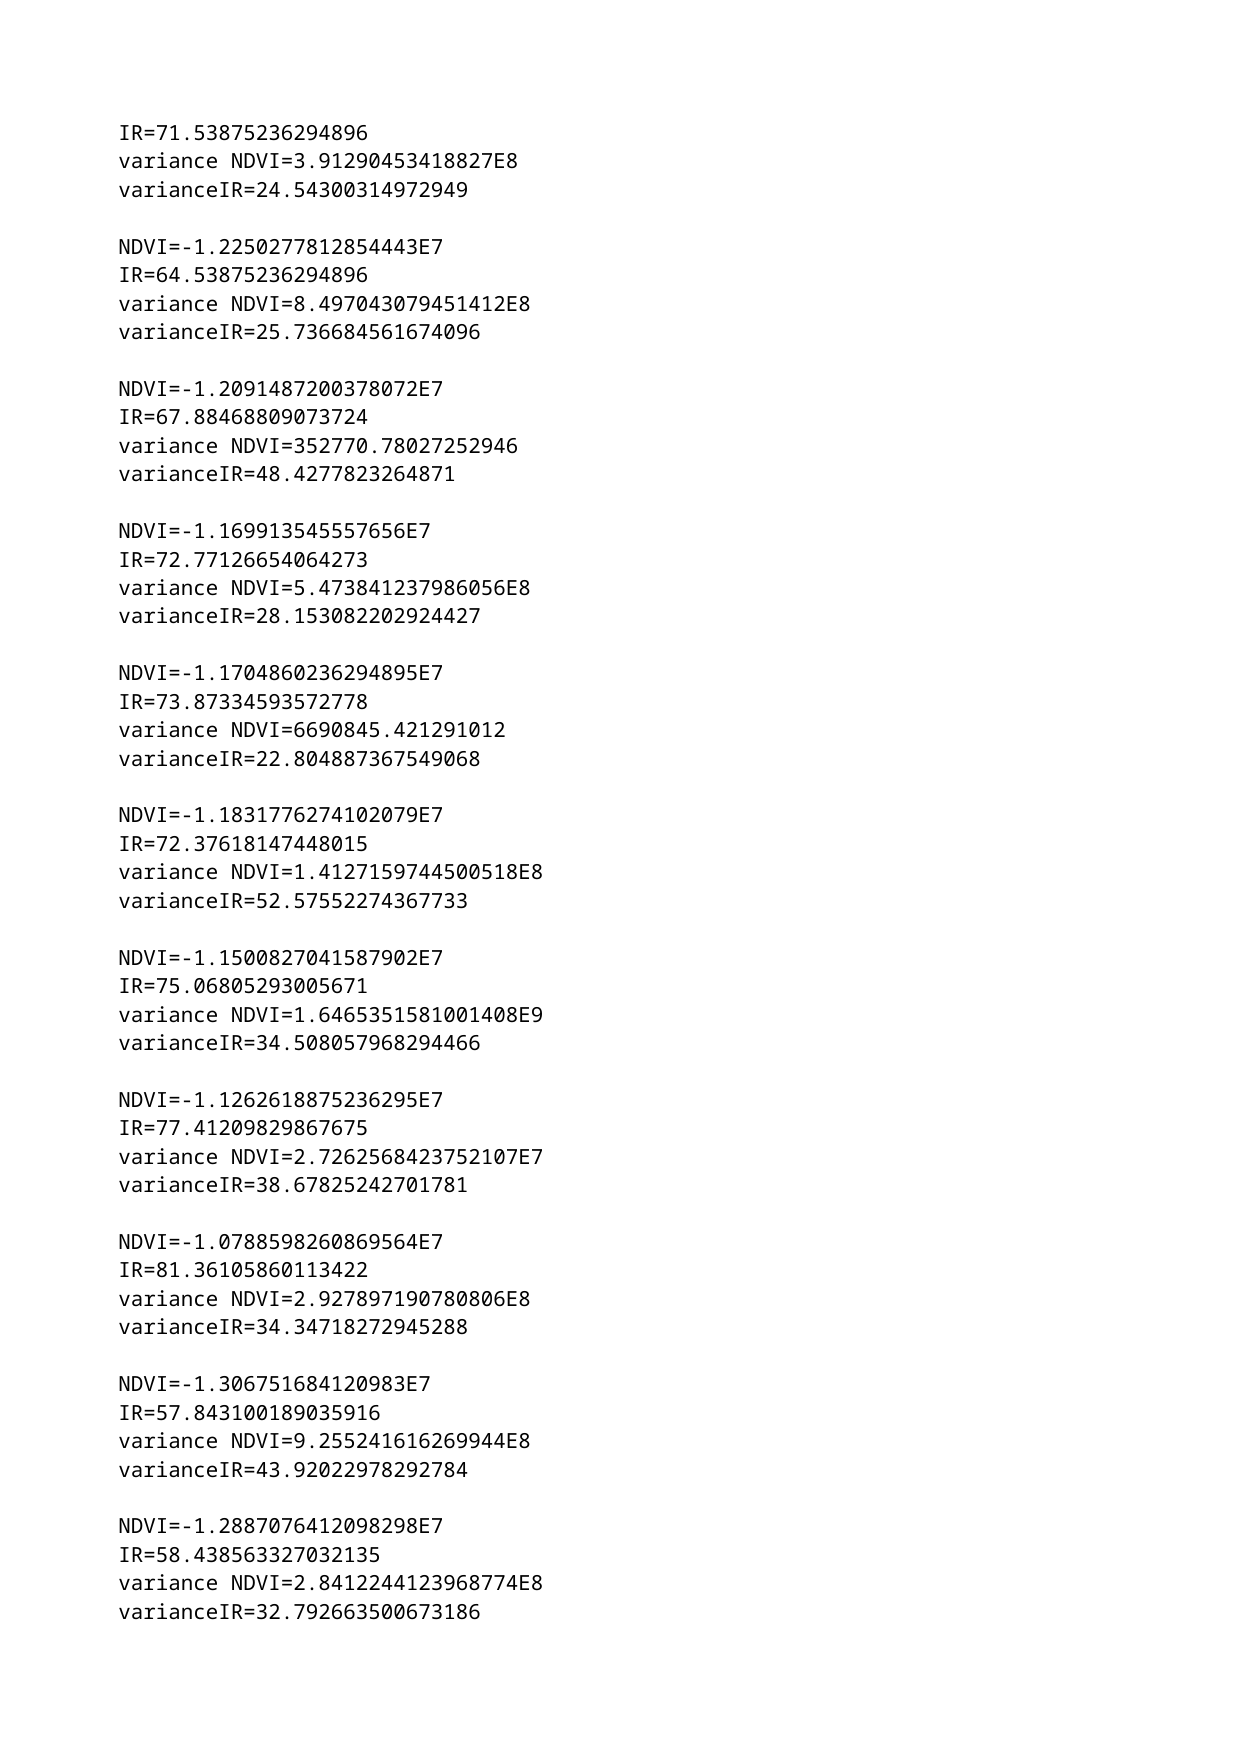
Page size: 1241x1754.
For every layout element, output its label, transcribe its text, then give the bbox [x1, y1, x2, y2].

text variance NDVI=1.6465351581001408E9 [118, 1000, 1122, 1028]
text NDVI=-1.2250277812854443E7 [118, 232, 1122, 260]
text varianceIR=25.736684561674096 [118, 317, 1122, 346]
text IR=81.36105860113422 [118, 1256, 1122, 1284]
text variance NDVI=2.7262568423752107E7 [118, 1142, 1122, 1170]
text IR=75.06805293005671 [118, 971, 1122, 1000]
text NDVI=-1.306751684120983E7 [118, 1369, 1122, 1398]
text IR=71.53875236294896 [118, 118, 1122, 147]
text NDVI=-1.1262618875236295E7 [118, 1085, 1122, 1113]
text IR=64.53875236294896 [118, 260, 1122, 289]
text varianceIR=52.57552274367733 [118, 886, 1122, 914]
text variance NDVI=8.497043079451412E8 [118, 289, 1122, 317]
text variance NDVI=3.91290453418827E8 [118, 147, 1122, 175]
text variance NDVI=5.473841237986056E8 [118, 573, 1122, 602]
text variance NDVI=6690845.421291012 [118, 715, 1122, 744]
text NDVI=-1.0788598260869564E7 [118, 1227, 1122, 1256]
text varianceIR=22.804887367549068 [118, 744, 1122, 772]
text IR=73.87334593572778 [118, 687, 1122, 715]
text variance NDVI=1.4127159744500518E8 [118, 857, 1122, 886]
text varianceIR=28.153082202924427 [118, 602, 1122, 630]
text variance NDVI=2.8412244123968774E8 [118, 1568, 1122, 1597]
text variance NDVI=2.927897190780806E8 [118, 1284, 1122, 1312]
text NDVI=-1.2887076412098298E7 [118, 1512, 1122, 1540]
text NDVI=-1.2091487200378072E7 [118, 374, 1122, 402]
text IR=57.843100189035916 [118, 1398, 1122, 1426]
text IR=67.88468809073724 [118, 402, 1122, 431]
text varianceIR=38.67825242701781 [118, 1170, 1122, 1199]
text IR=72.77126654064273 [118, 545, 1122, 573]
text NDVI=-1.1500827041587902E7 [118, 943, 1122, 971]
text varianceIR=34.34718272945288 [118, 1312, 1122, 1341]
text varianceIR=24.54300314972949 [118, 175, 1122, 203]
text NDVI=-1.169913545557656E7 [118, 516, 1122, 545]
text NDVI=-1.1831776274102079E7 [118, 801, 1122, 829]
text varianceIR=43.92022978292784 [118, 1455, 1122, 1483]
text variance NDVI=9.255241616269944E8 [118, 1426, 1122, 1455]
text IR=77.41209829867675 [118, 1113, 1122, 1142]
text NDVI=-1.1704860236294895E7 [118, 658, 1122, 687]
text varianceIR=34.508057968294466 [118, 1028, 1122, 1057]
text IR=58.438563327032135 [118, 1540, 1122, 1568]
text varianceIR=48.4277823264871 [118, 459, 1122, 488]
text IR=72.37618147448015 [118, 829, 1122, 857]
text varianceIR=32.792663500673186 [118, 1597, 1122, 1625]
text variance NDVI=352770.78027252946 [118, 431, 1122, 459]
